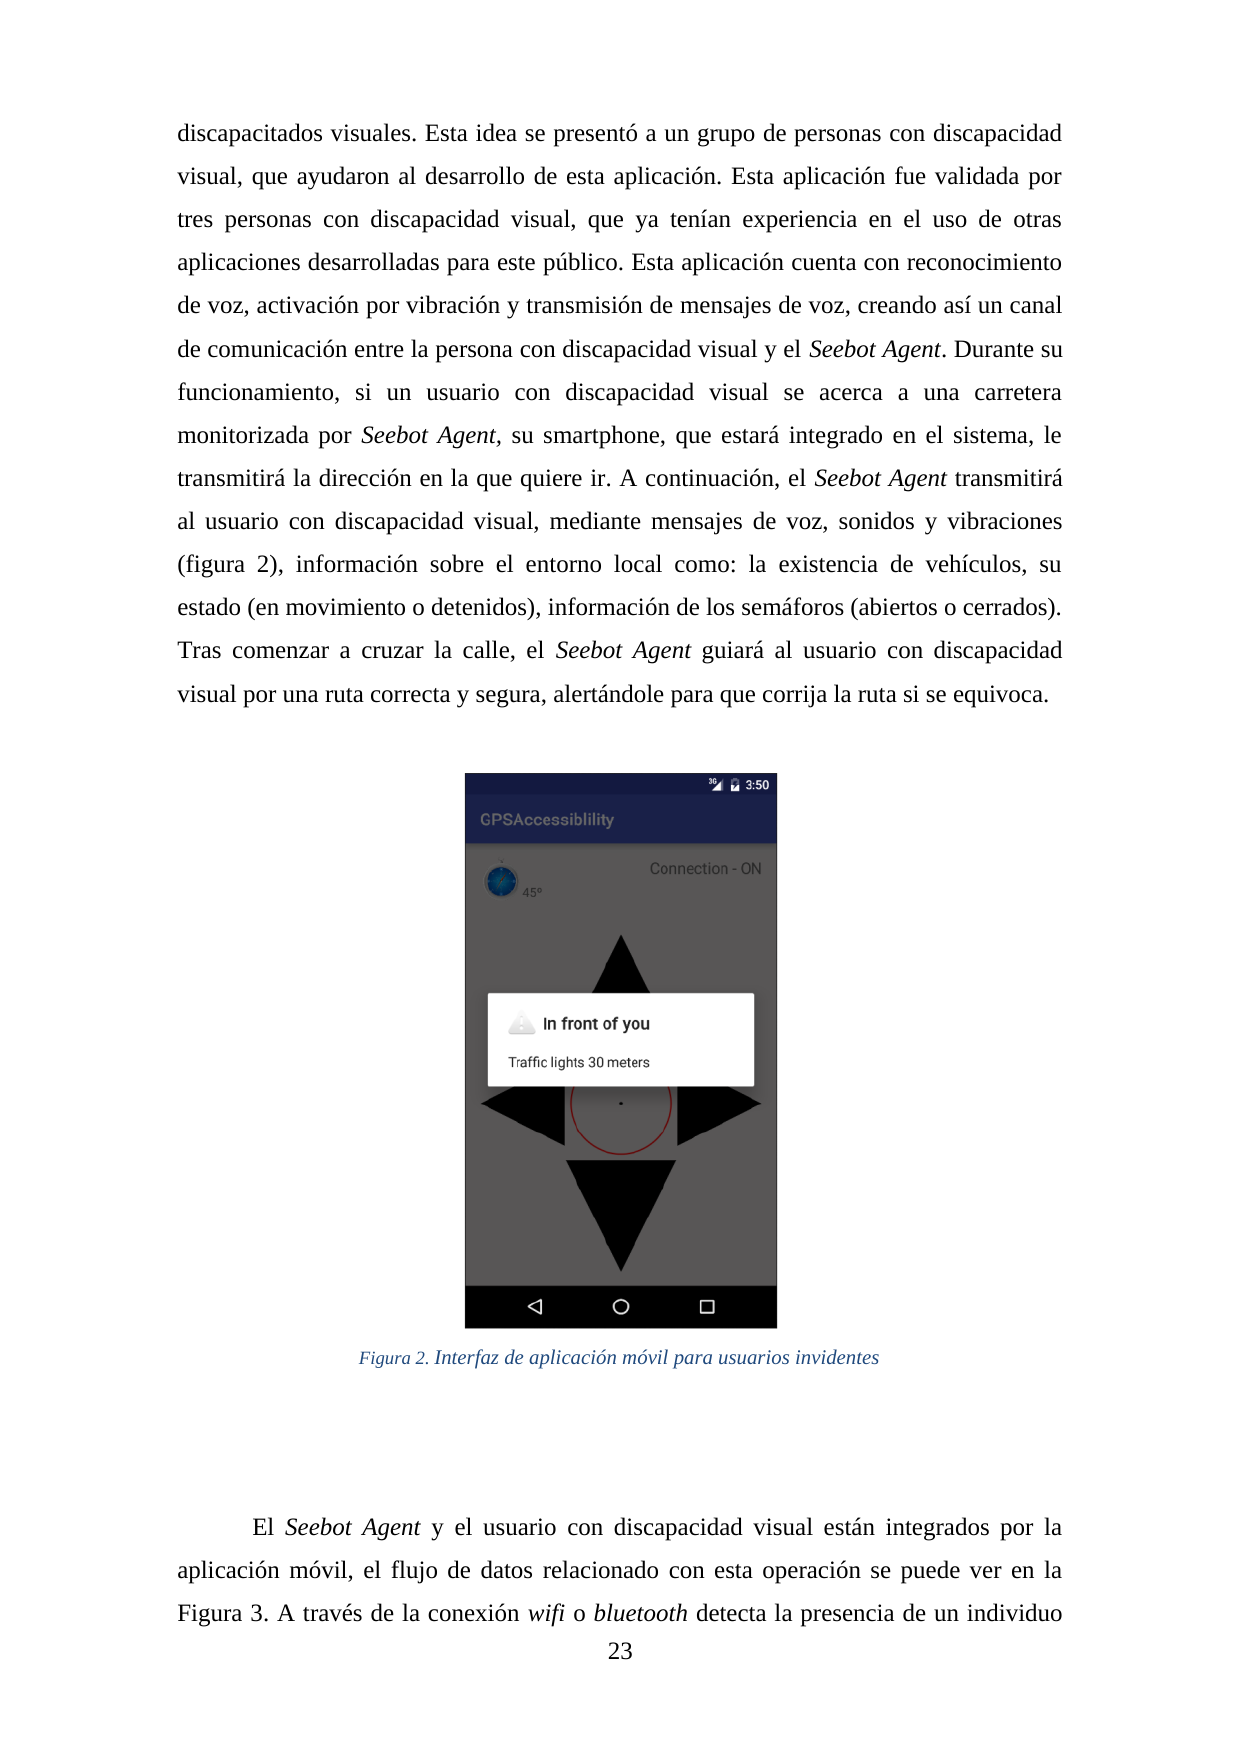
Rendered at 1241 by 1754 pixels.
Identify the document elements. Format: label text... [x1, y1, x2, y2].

picture [459, 765, 781, 1331]
text Figura 2. Interfaz de aplicación móvil para usuarios invidentes [177, 1345, 1063, 1369]
text El Seebot Agent y el usuario con discapacidad visual están integrados por la aplicación móvil, el flujo de datos relacionado con esta operación se puede ver en la Figura 3. A través de la conexión wifi o bluetooth detecta la presencia de un individuo [177, 1512, 1063, 1627]
text discapacitados visuales. Esta idea se presentó a un grupo de personas con discapacidad visual, que ayudaron al desarrollo de esta aplicación. Esta aplicación fue validada por tres personas con discapacidad visual, que ya tenían experiencia en el uso de otras aplicaciones desarrolladas para este público. Esta aplicación cuenta con reconocimiento de voz, activación por vibración y transmisión de mensajes de voz, creando así un canal de comunicación entre la persona con discapacidad visual y el Seebot Agent. Durante su funcionamiento, si un usuario con discapacidad visual se acerca a una carretera monitorizada por Seebot Agent, su smartphone, que estará integrado en el sistema, le transmitirá la dirección en la que quiere ir. A continuación, el Seebot Agent transmitirá al usuario con discapacidad visual, mediante mensajes de voz, sonidos y vibraciones (figura 2), información sobre el entorno local como: la existencia de vehículos, su estado (en movimiento o detenidos), información de los semáforos (abiertos o cerrados). Tras comenzar a cruzar la calle, el Seebot Agent guiará al usuario con discapacidad visual por una ruta correcta y segura, alertándole para que corrija la ruta si se equivoca. [177, 118, 1063, 707]
